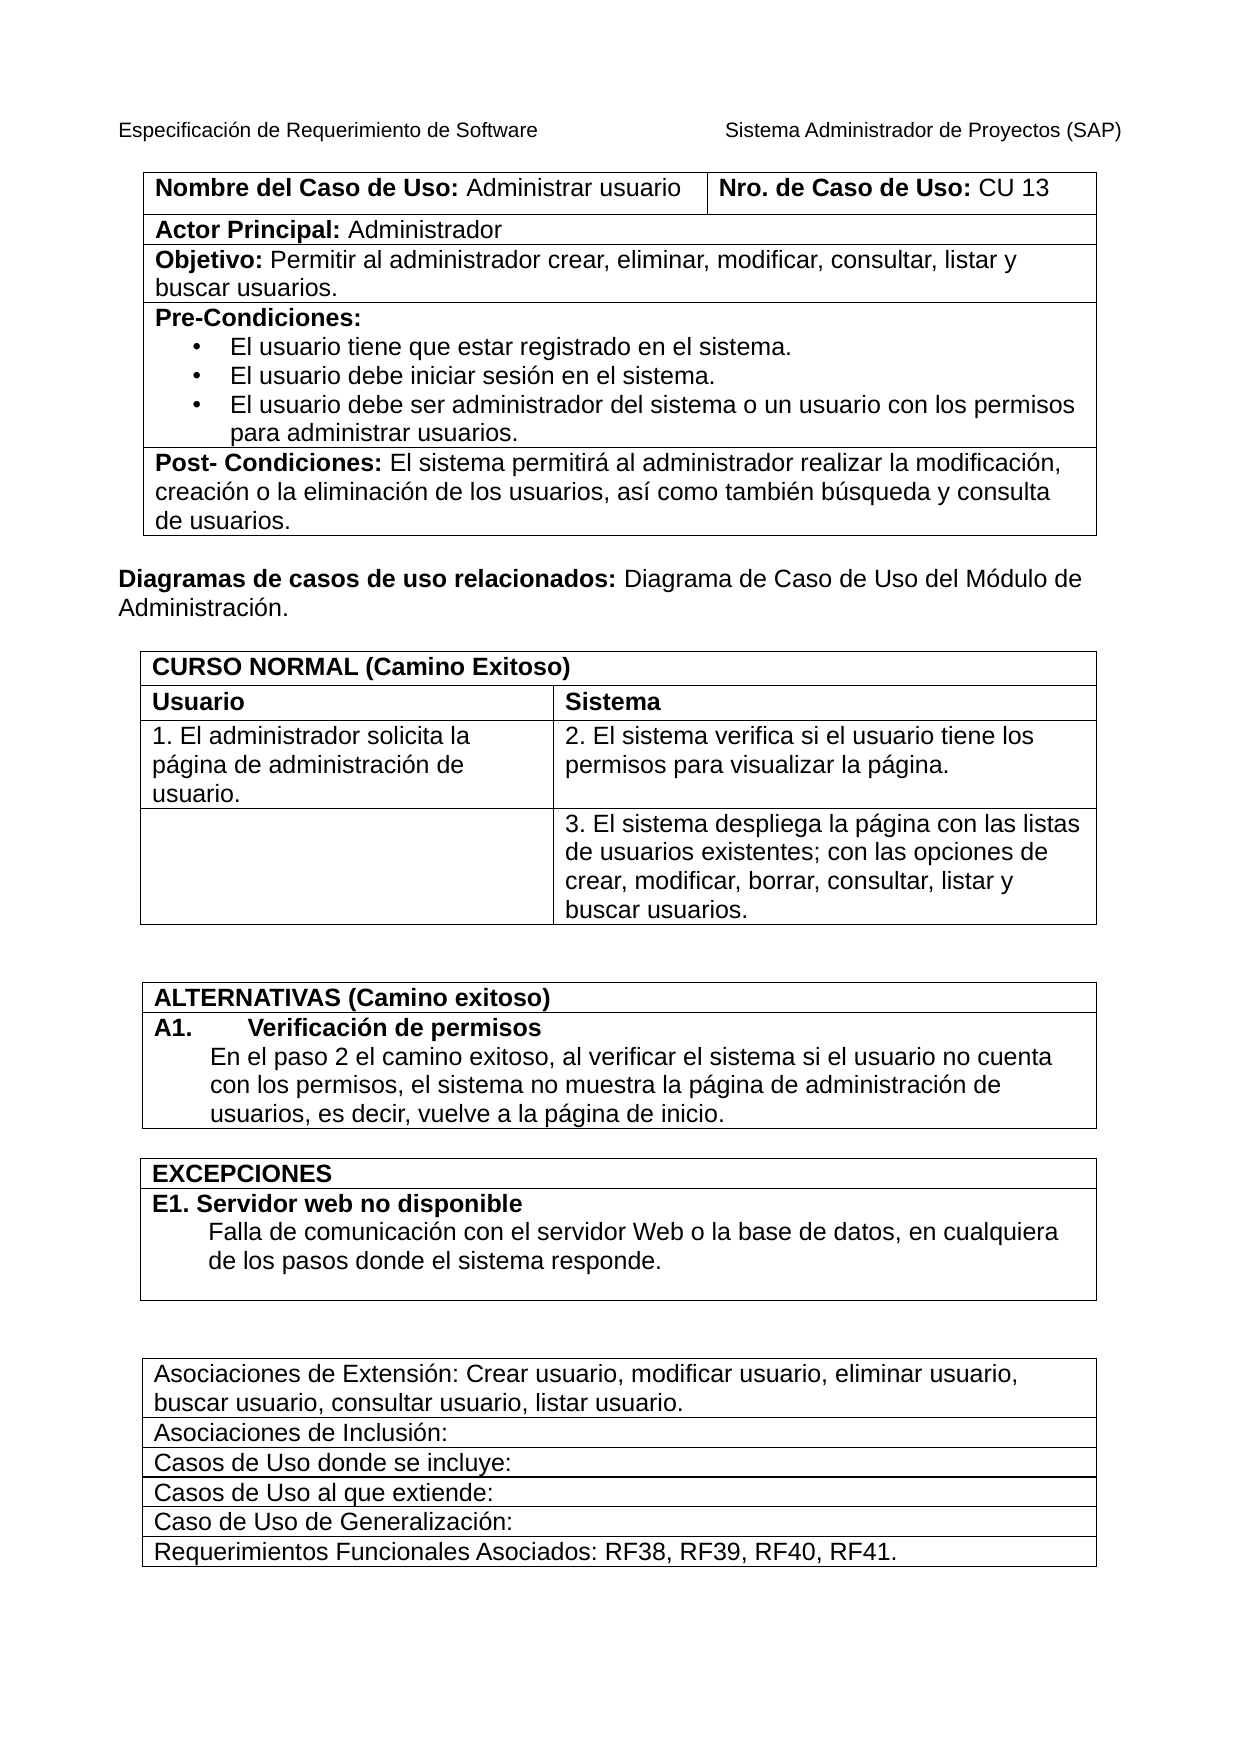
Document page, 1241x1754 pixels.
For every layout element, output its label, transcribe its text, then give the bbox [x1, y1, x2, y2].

table_cell Verificación de permisos En el paso 2 el camino exitoso, al verificar el sistema si el usuario no cuenta con los permisos, el sistema no muestra la página de administración de usuarios, es decir, vuelve a la página de inicio. [143, 1013, 1096, 1128]
table_cell 2. El sistema verifica si el usuario tiene los permisos para visualizar la página. [554, 721, 1096, 808]
table_header Nro. de Caso de Uso: CU 13 [708, 173, 1096, 214]
table_cell Actor Principal: Administrador [144, 215, 1096, 243]
text Diagramas de casos de uso relacionados: Diagrama de Caso de Uso del Módulo de Administración. [118, 564, 1122, 622]
table_header CURSO NORMAL (Camino Exitoso) [141, 652, 1096, 685]
table_header ALTERNATIVAS (Camino exitoso) [143, 983, 1096, 1012]
table_header Asociaciones de Extensión: Crear usuario, modificar usuario, eliminar usuario, buscar usuario, consultar usuario, listar usuario. [143, 1359, 1096, 1417]
table_cell Casos de Uso al que extiende: [143, 1478, 1096, 1506]
table_cell Casos de Uso donde se incluye: [143, 1448, 1096, 1476]
table_cell Requerimientos Funcionales Asociados: RF38, RF39, RF40, RF41. [143, 1537, 1096, 1566]
table_cell Post- Condiciones: El sistema permitirá al administrador realizar la modificación, creación o la eliminación de los usuarios, así como también búsqueda y consulta de usuarios. [144, 448, 1096, 534]
table_cell Caso de Uso de Generalización: [143, 1507, 1096, 1536]
table_header Nombre del Caso de Uso: Administrar usuario [144, 173, 707, 214]
table_cell E1. Servidor web no disponible Falla de comunicación con el servidor Web o la base de datos, en cualquiera de los pasos donde el sistema responde. [141, 1189, 1096, 1300]
table_cell 1. El administrador solicita la página de administración de usuario. [141, 721, 553, 808]
table_cell [141, 809, 553, 924]
table_cell Asociaciones de Inclusión: [143, 1418, 1096, 1447]
table_cell Usuario [141, 686, 553, 720]
table_cell 3. El sistema despliega la página con las listas de usuarios existentes; con las opciones de crear, modificar, borrar, consultar, listar y buscar usuarios. [554, 809, 1096, 924]
table_cell Objetivo: Permitir al administrador crear, eliminar, modificar, consultar, listar y buscar usuarios. [144, 245, 1096, 302]
table_cell Sistema [554, 686, 1096, 720]
table_cell Pre-Condiciones: El usuario tiene que estar registrado en el sistema. El usuario debe iniciar sesión en el sistema. El usuario debe ser administrador del sistema o un usuario con los permisos para administrar usuarios. [144, 303, 1096, 447]
table_header EXCEPCIONES [141, 1159, 1096, 1188]
